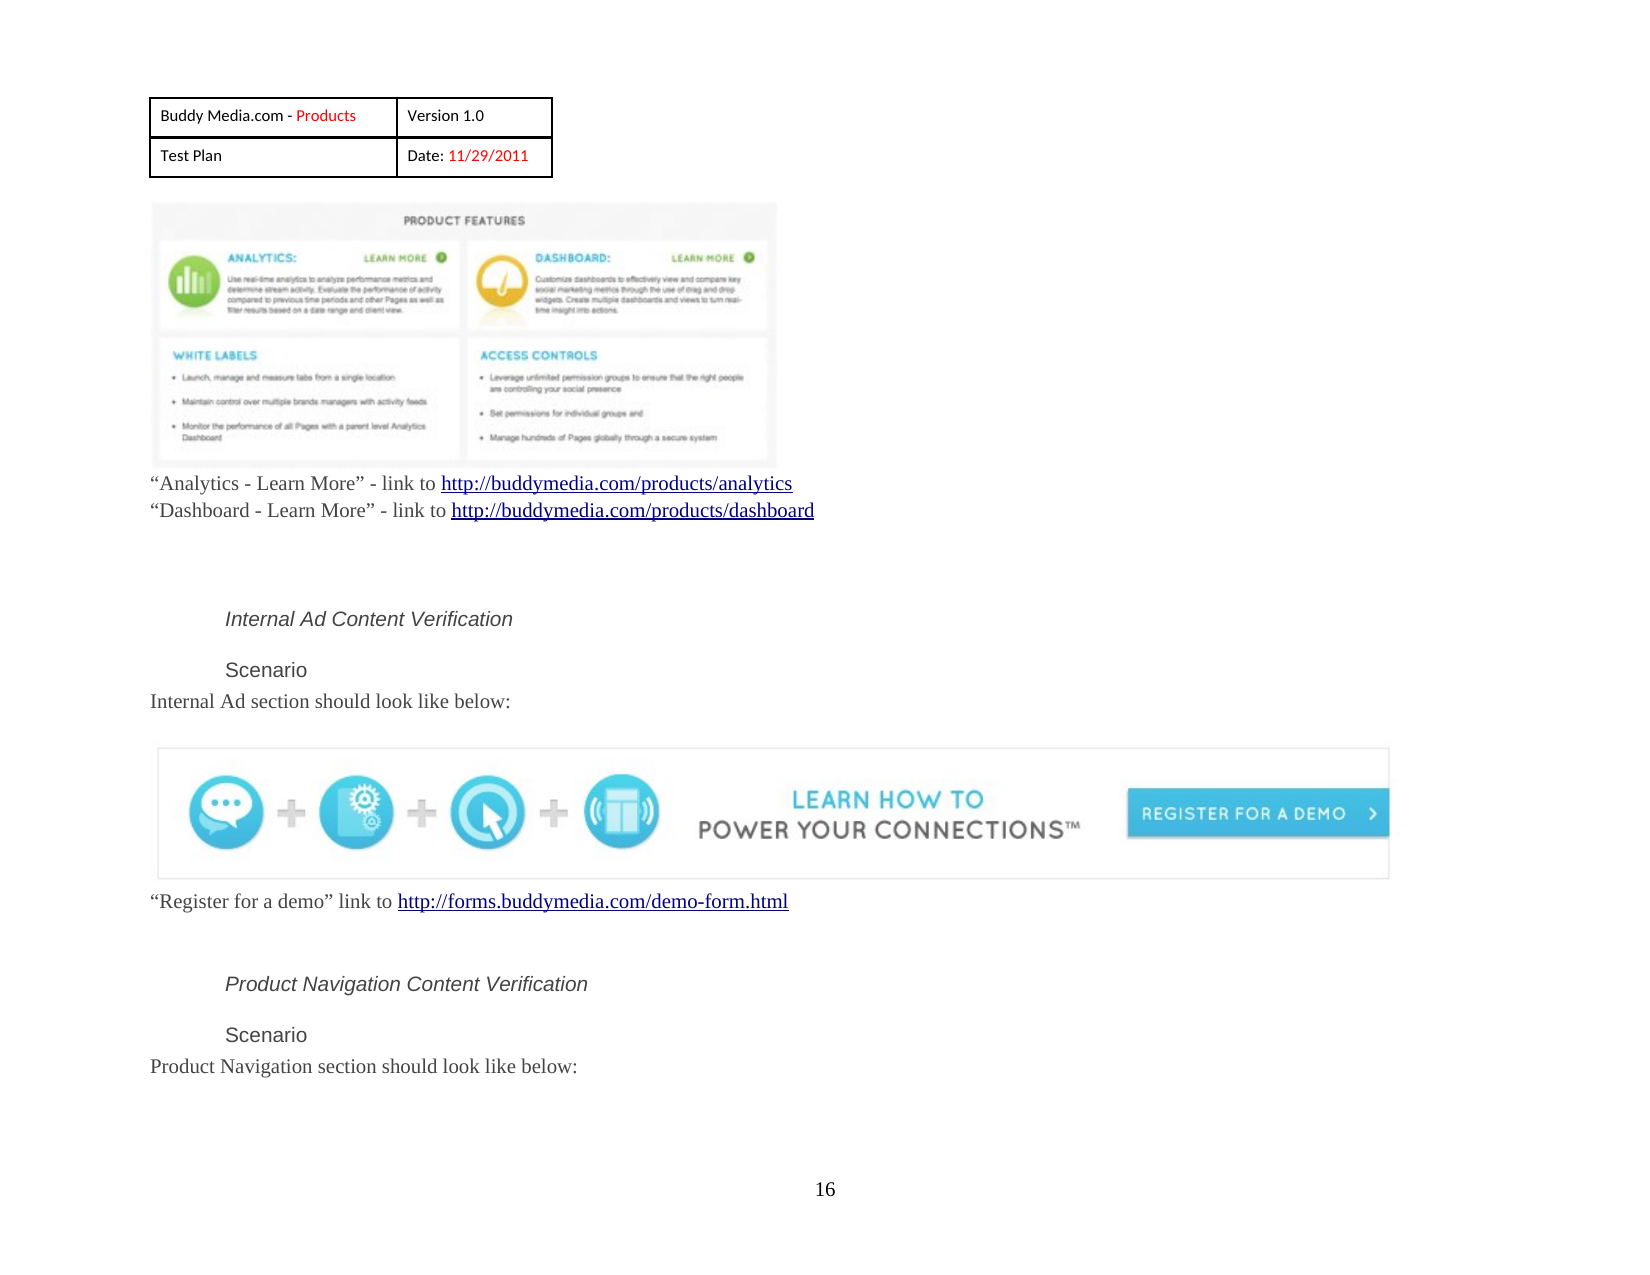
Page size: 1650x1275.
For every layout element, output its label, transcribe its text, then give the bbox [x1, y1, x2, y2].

subtitle Scenario [225, 1024, 1500, 1047]
text “Register for a demo” link to http://forms.buddymedia.com/demo-form.html [150, 890, 1500, 913]
subtitle Internal Ad Content Verification [225, 607, 1500, 631]
text Product Navigation section should look like below: [150, 1054, 1500, 1078]
subtitle Scenario [225, 659, 1500, 682]
text Internal Ad section should look like below: [150, 690, 1500, 713]
picture [150, 739, 1400, 887]
picture [150, 201, 783, 469]
subtitle Product Navigation Content Verification [225, 972, 1500, 995]
text “Analytics - Learn More” - link to http://buddymedia.com/products/analytics [150, 472, 1500, 495]
text “Dashboard - Learn More” - link to http://buddymedia.com/products/dashboard [150, 498, 1500, 522]
